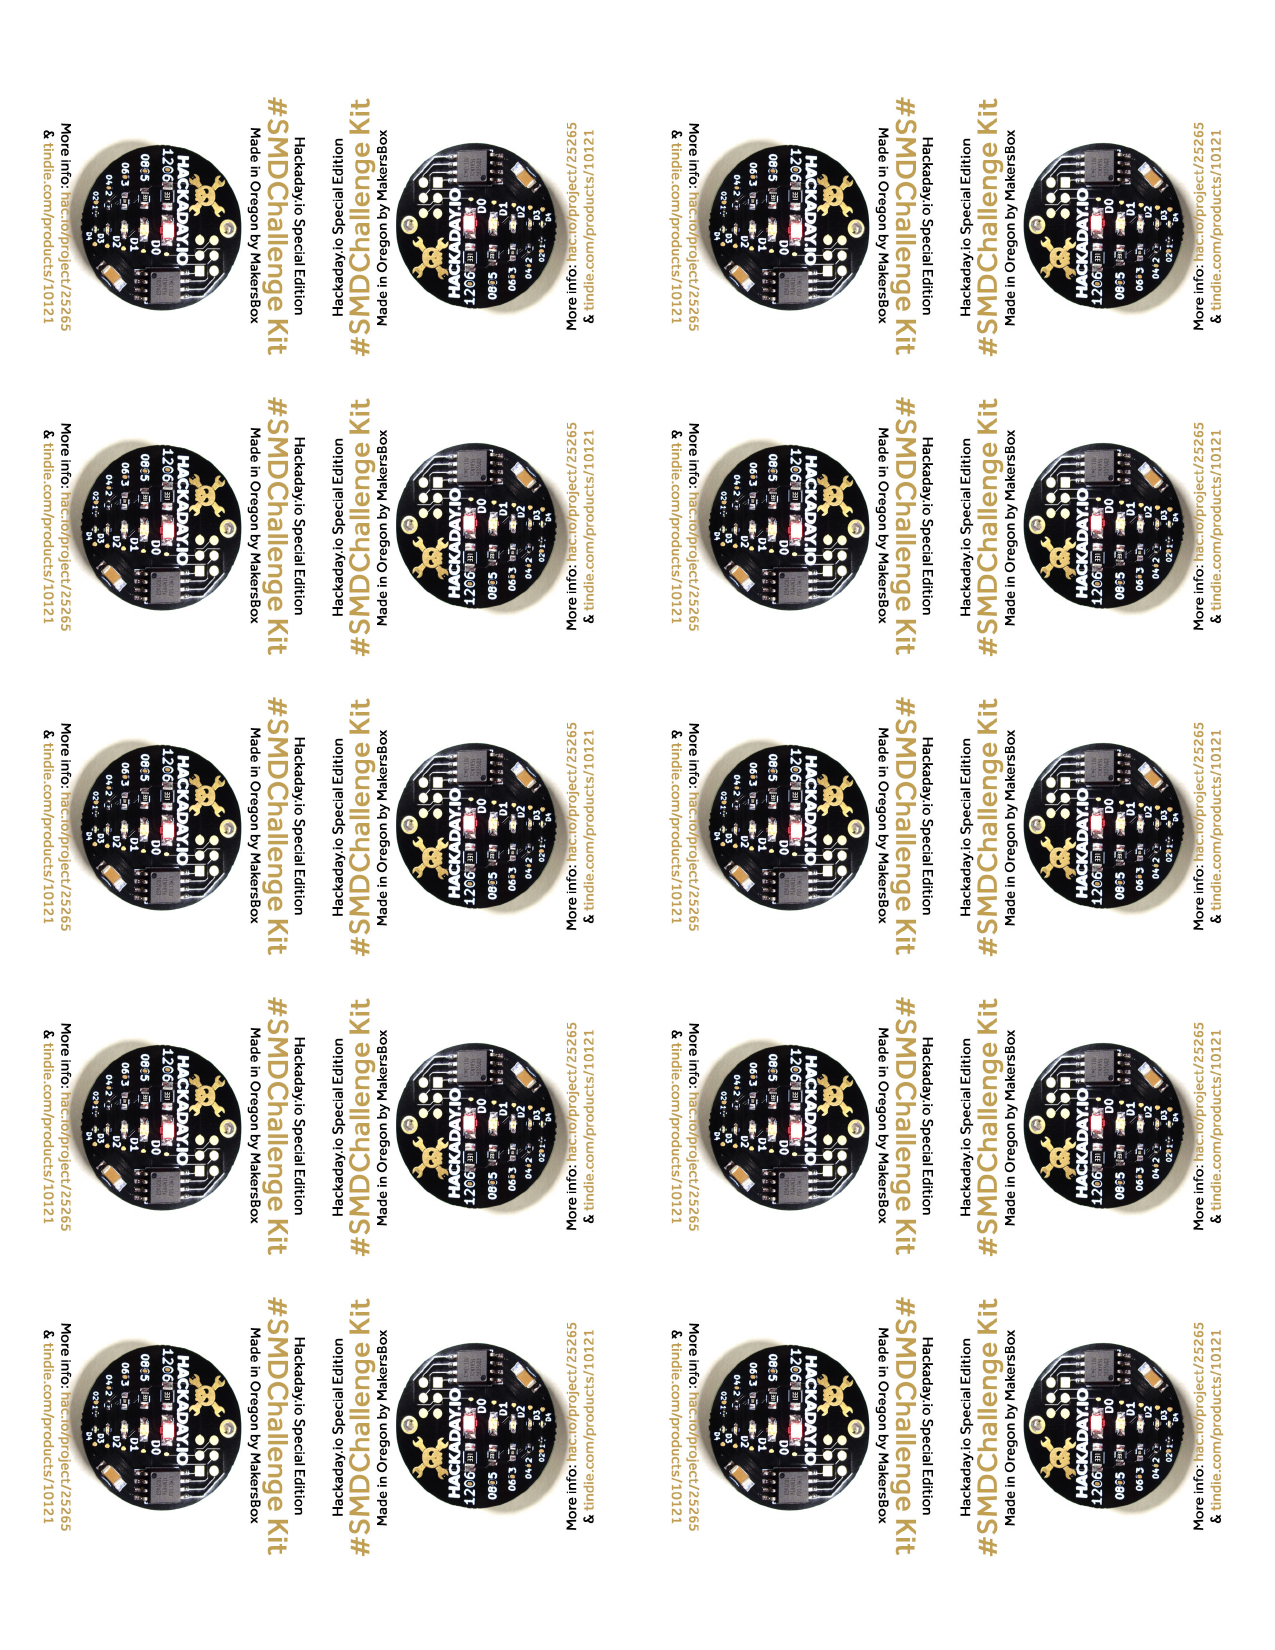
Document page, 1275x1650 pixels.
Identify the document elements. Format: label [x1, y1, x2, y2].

picture [658, 382, 1234, 671]
table_cell [646, 975, 1257, 1275]
picture [31, 682, 607, 971]
table_cell [19, 375, 618, 675]
table_header [19, 75, 618, 375]
picture [31, 382, 607, 671]
picture [31, 982, 607, 1271]
picture [658, 682, 1234, 971]
table_cell [19, 675, 618, 975]
picture [658, 982, 1234, 1271]
picture [658, 82, 1234, 371]
table_cell [19, 975, 618, 1275]
picture [31, 1282, 607, 1571]
table_cell [646, 675, 1257, 975]
table_cell [646, 1275, 1257, 1575]
picture [658, 1282, 1234, 1571]
table_header [646, 75, 1257, 375]
table_cell [19, 1275, 618, 1575]
picture [31, 82, 607, 371]
table_header [618, 75, 646, 1575]
table_cell [646, 375, 1257, 675]
